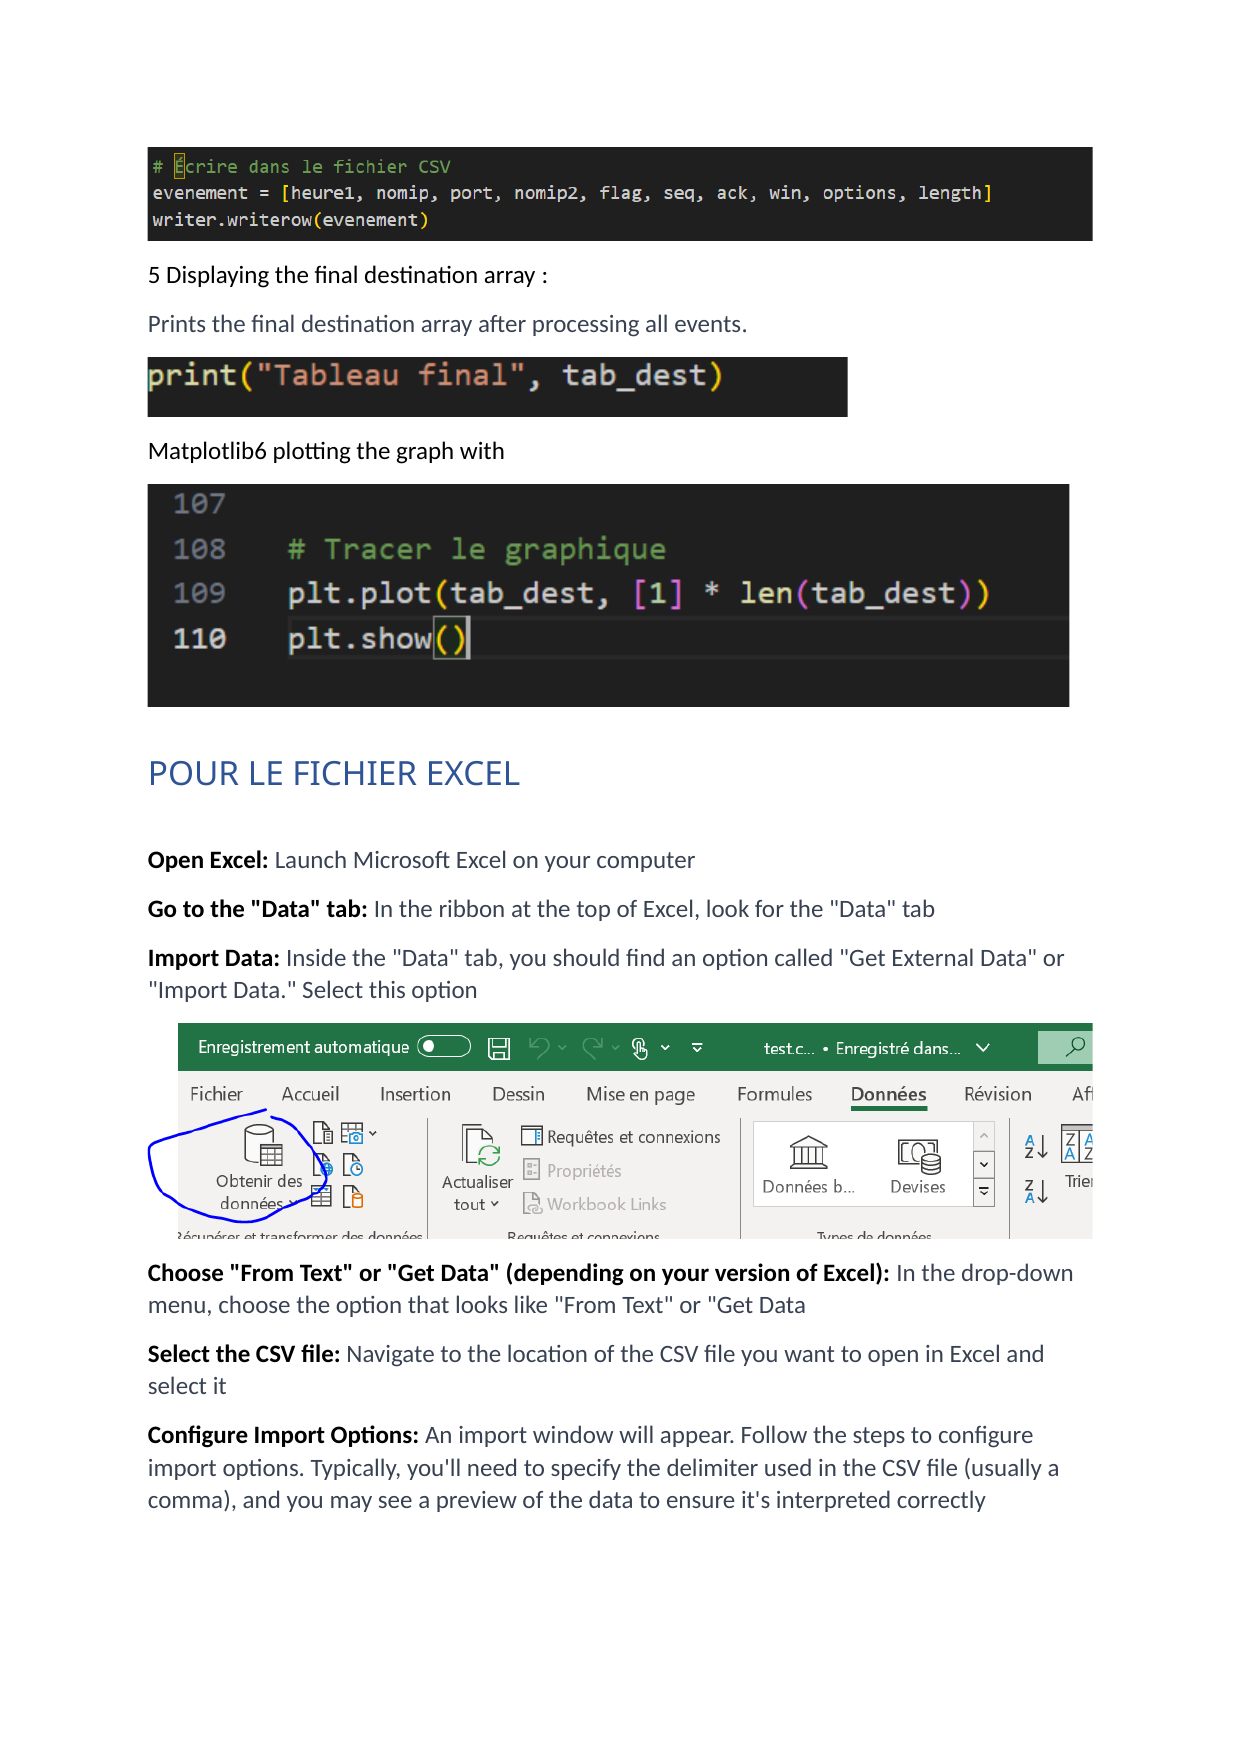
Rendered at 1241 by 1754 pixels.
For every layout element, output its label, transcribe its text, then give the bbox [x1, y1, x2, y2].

text Matplotlib6 plotting the graph with [148, 435, 1093, 466]
text Select the CSV file: Navigate to the location of the CSV file you want to open in Excel and select it [148, 1338, 1093, 1401]
text Prints the final destination array after processing all events. [148, 308, 1093, 339]
text 5 Displaying the final destination array : [148, 259, 1093, 289]
subtitle POUR LE FICHIER EXCEL [148, 749, 1093, 795]
text Import Data: Inside the "Data" tab, you should find an option called "Get External Data" or "Import Data." Select this option [148, 942, 1093, 1005]
text Configure Import Options: An import window will appear. Follow the steps to configure import options. Typically, you'll need to specify the delimiter used in the CSV file (usually a comma), and you may see a preview of the data to ensure it's interpreted correctly [148, 1419, 1093, 1514]
text Choose "From Text" or "Get Data" (depending on your version of Excel): In the drop-down menu, choose the option that looks like "From Text" or "Get Data [148, 1257, 1093, 1320]
text Go to the "Data" tab: In the ribbon at the top of Excel, look for the "Data" tab [148, 893, 1093, 923]
text Open Excel: Launch Microsoft Excel on your computer [148, 844, 1093, 874]
